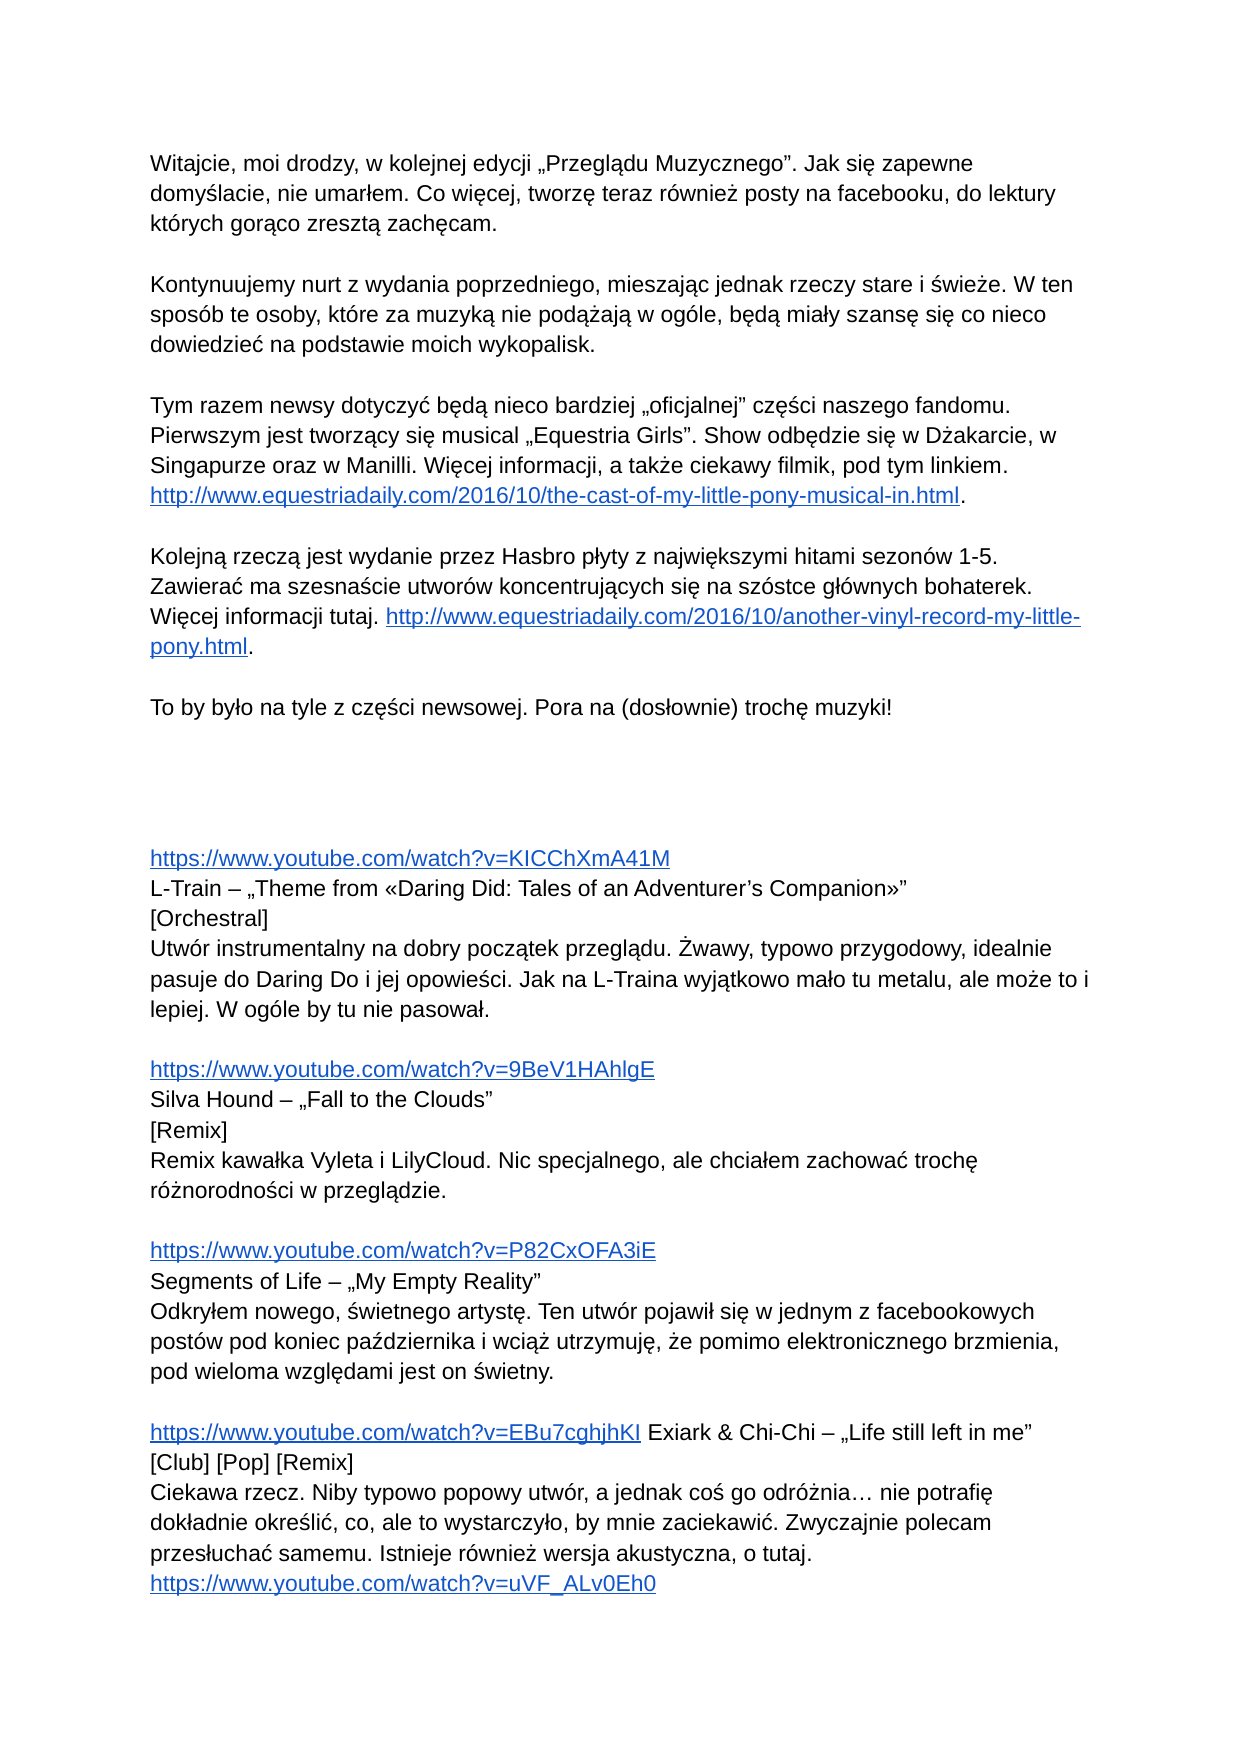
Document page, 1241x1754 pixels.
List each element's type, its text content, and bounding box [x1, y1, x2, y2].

text [Remix] [150, 1117, 1090, 1143]
text https://www.youtube.com/watch?v=EBu7cghjhKI Exiark & Chi-Chi – „Life still left in me” [150, 1419, 1090, 1445]
text Witajcie, moi drodzy, w kolejnej edycji „Przeglądu Muzycznego”. Jak się zapewne domyślacie, nie umarłem. Co więcej, tworzę teraz również posty na facebooku, do lektury których gorąco zresztą zachęcam. [150, 150, 1090, 237]
text https://www.youtube.com/watch?v=uVF_ALv0Eh0 [150, 1570, 1090, 1596]
text To by było na tyle z części newsowej. Pora na (dosłownie) trochę muzyki! [150, 694, 1090, 720]
text Tym razem newsy dotyczyć będą nieco bardziej „oficjalnej” części naszego fandomu. Pierwszym jest tworzący się musical „Equestria Girls”. Show odbędzie się w Dżakarcie, w Singapurze oraz w Manilli. Więcej informacji, a także ciekawy filmik, pod tym linkiem. http://www.equestriadaily.com/2016/10/the-cast-of-my-little-pony-musical-in.html. [150, 392, 1090, 509]
text Kontynuujemy nurt z wydania poprzedniego, mieszając jednak rzeczy stare i świeże. W ten sposób te osoby, które za muzyką nie podążają w ogóle, będą miały szansę się co nieco dowiedzieć na podstawie moich wykopalisk. [150, 271, 1090, 358]
text [Orchestral] [150, 905, 1090, 932]
text Utwór instrumentalny na dobry początek przeglądu. Żwawy, typowo przygodowy, idealnie pasuje do Daring Do i jej opowieści. Jak na L-Traina wyjątkowo mało tu metalu, ale może to i lepiej. W ogóle by tu nie pasował. [150, 935, 1090, 1022]
text Ciekawa rzecz. Niby typowo popowy utwór, a jednak coś go odróżnia… nie potrafię dokładnie określić, co, ale to wystarczyło, by mnie zaciekawić. Zwyczajnie polecam przesłuchać samemu. Istnieje również wersja akustyczna, o tutaj. [150, 1479, 1090, 1566]
text L-Train – „Theme from «Daring Did: Tales of an Adventurer’s Companion»” [150, 875, 1090, 901]
text Silva Hound – „Fall to the Clouds” [150, 1086, 1090, 1113]
text Odkryłem nowego, świetnego artystę. Ten utwór pojawił się w jednym z facebookowych postów pod koniec października i wciąż utrzymuję, że pomimo elektronicznego brzmienia, pod wieloma względami jest on świetny. [150, 1298, 1090, 1385]
text https://www.youtube.com/watch?v=KICChXmA41M [150, 845, 1090, 871]
text Segments of Life – „My Empty Reality” [150, 1268, 1090, 1294]
text Kolejną rzeczą jest wydanie przez Hasbro płyty z największymi hitami sezonów 1-5. Zawierać ma szesnaście utworów koncentrujących się na szóstce głównych bohaterek. Więcej informacji tutaj. http://www.equestriadaily.com/2016/10/another-vinyl-record-my-little-pony.html. [150, 543, 1090, 660]
text Remix kawałka Vyleta i LilyCloud. Nic specjalnego, ale chciałem zachować trochę różnorodności w przeglądzie. [150, 1147, 1090, 1203]
text https://www.youtube.com/watch?v=9BeV1HAhlgE [150, 1056, 1090, 1083]
text [Club] [Pop] [Remix] [150, 1449, 1090, 1475]
text https://www.youtube.com/watch?v=P82CxOFA3iE [150, 1237, 1090, 1264]
